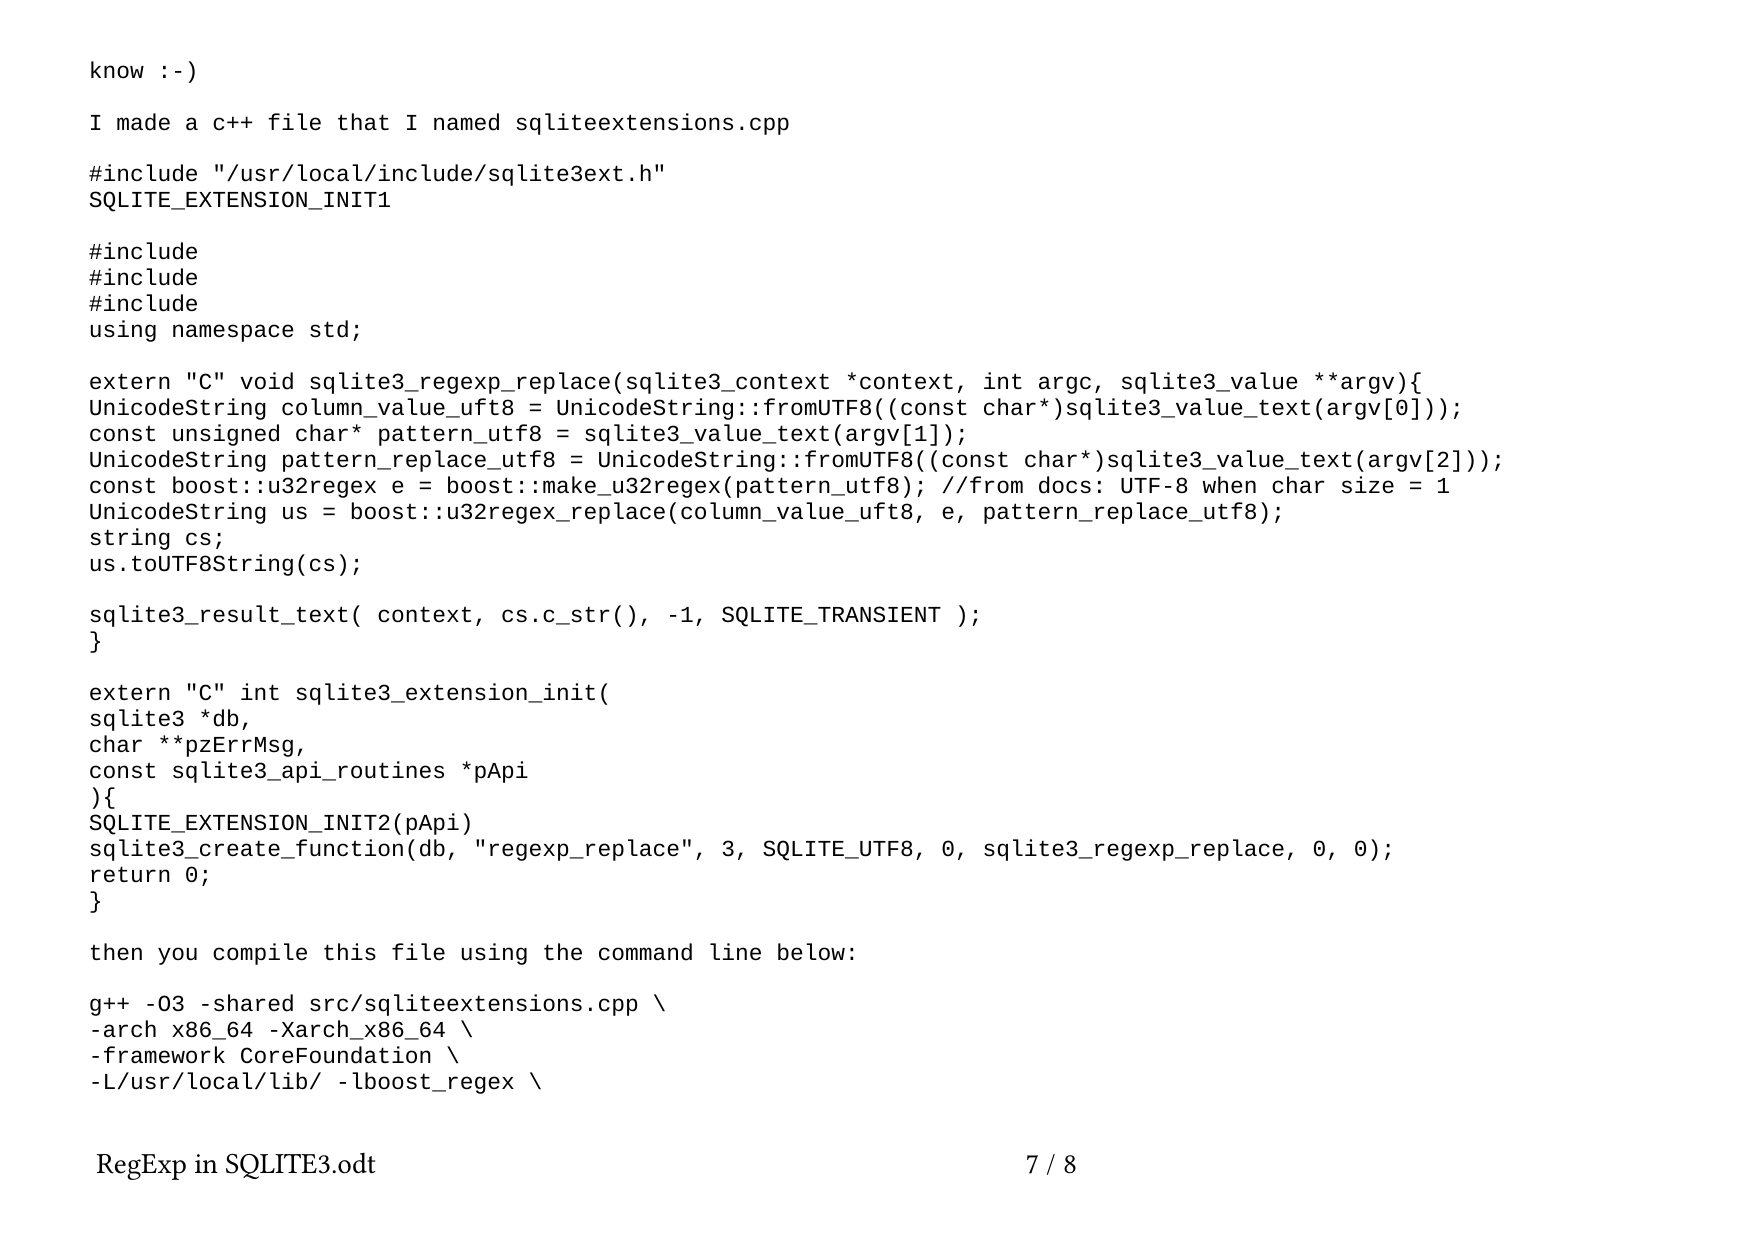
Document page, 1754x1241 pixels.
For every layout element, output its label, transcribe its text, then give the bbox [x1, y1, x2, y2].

text -framework CoreFoundation \ [88, 1045, 1665, 1071]
text const sqlite3_api_routines *pApi [88, 759, 1665, 785]
text extern "C" void sqlite3_regexp_replace(sqlite3_context *context, int argc, sqlite3_value **argv){ [88, 370, 1665, 396]
text sqlite3_create_function(db, "regexp_replace", 3, SQLITE_UTF8, 0, sqlite3_regexp_replace, 0, 0); [88, 837, 1665, 863]
text string cs; [88, 526, 1665, 552]
text const unsigned char* pattern_utf8 = sqlite3_value_text(argv[1]); [88, 422, 1665, 448]
text #include [88, 267, 1665, 292]
text #include [88, 241, 1665, 267]
text I made a c++ file that I named sqliteextensions.cpp [88, 111, 1665, 137]
text g++ -O3 -shared src/sqliteextensions.cpp \ [88, 993, 1665, 1019]
text char **pzErrMsg, [88, 733, 1665, 759]
text #include [88, 292, 1665, 318]
text -L/usr/local/lib/ -lboost_regex \ [88, 1071, 1665, 1097]
text return 0; [88, 863, 1665, 889]
text sqlite3 *db, [88, 707, 1665, 733]
text } [88, 630, 1665, 656]
text using namespace std; [88, 318, 1665, 344]
text extern "C" int sqlite3_extension_init( [88, 682, 1665, 707]
text UnicodeString us = boost::u32regex_replace(column_value_uft8, e, pattern_replace_utf8); [88, 500, 1665, 526]
text #include "/usr/local/include/sqlite3ext.h" [88, 163, 1665, 189]
text ){ [88, 785, 1665, 811]
text SQLITE_EXTENSION_INIT1 [88, 189, 1665, 215]
text -arch x86_64 -Xarch_x86_64 \ [88, 1019, 1665, 1045]
text know :-) [88, 59, 1665, 85]
text us.toUTF8String(cs); [88, 552, 1665, 578]
text SQLITE_EXTENSION_INIT2(pApi) [88, 811, 1665, 837]
text UnicodeString pattern_replace_utf8 = UnicodeString::fromUTF8((const char*)sqlite3_value_text(argv[2])); [88, 448, 1665, 474]
text then you compile this file using the command line below: [88, 941, 1665, 967]
text } [88, 889, 1665, 915]
text UnicodeString column_value_uft8 = UnicodeString::fromUTF8((const char*)sqlite3_value_text(argv[0])); [88, 396, 1665, 422]
text sqlite3_result_text( context, cs.c_str(), -1, SQLITE_TRANSIENT ); [88, 604, 1665, 630]
text const boost::u32regex e = boost::make_u32regex(pattern_utf8); //from docs: UTF-8 when char size = 1 [88, 474, 1665, 500]
